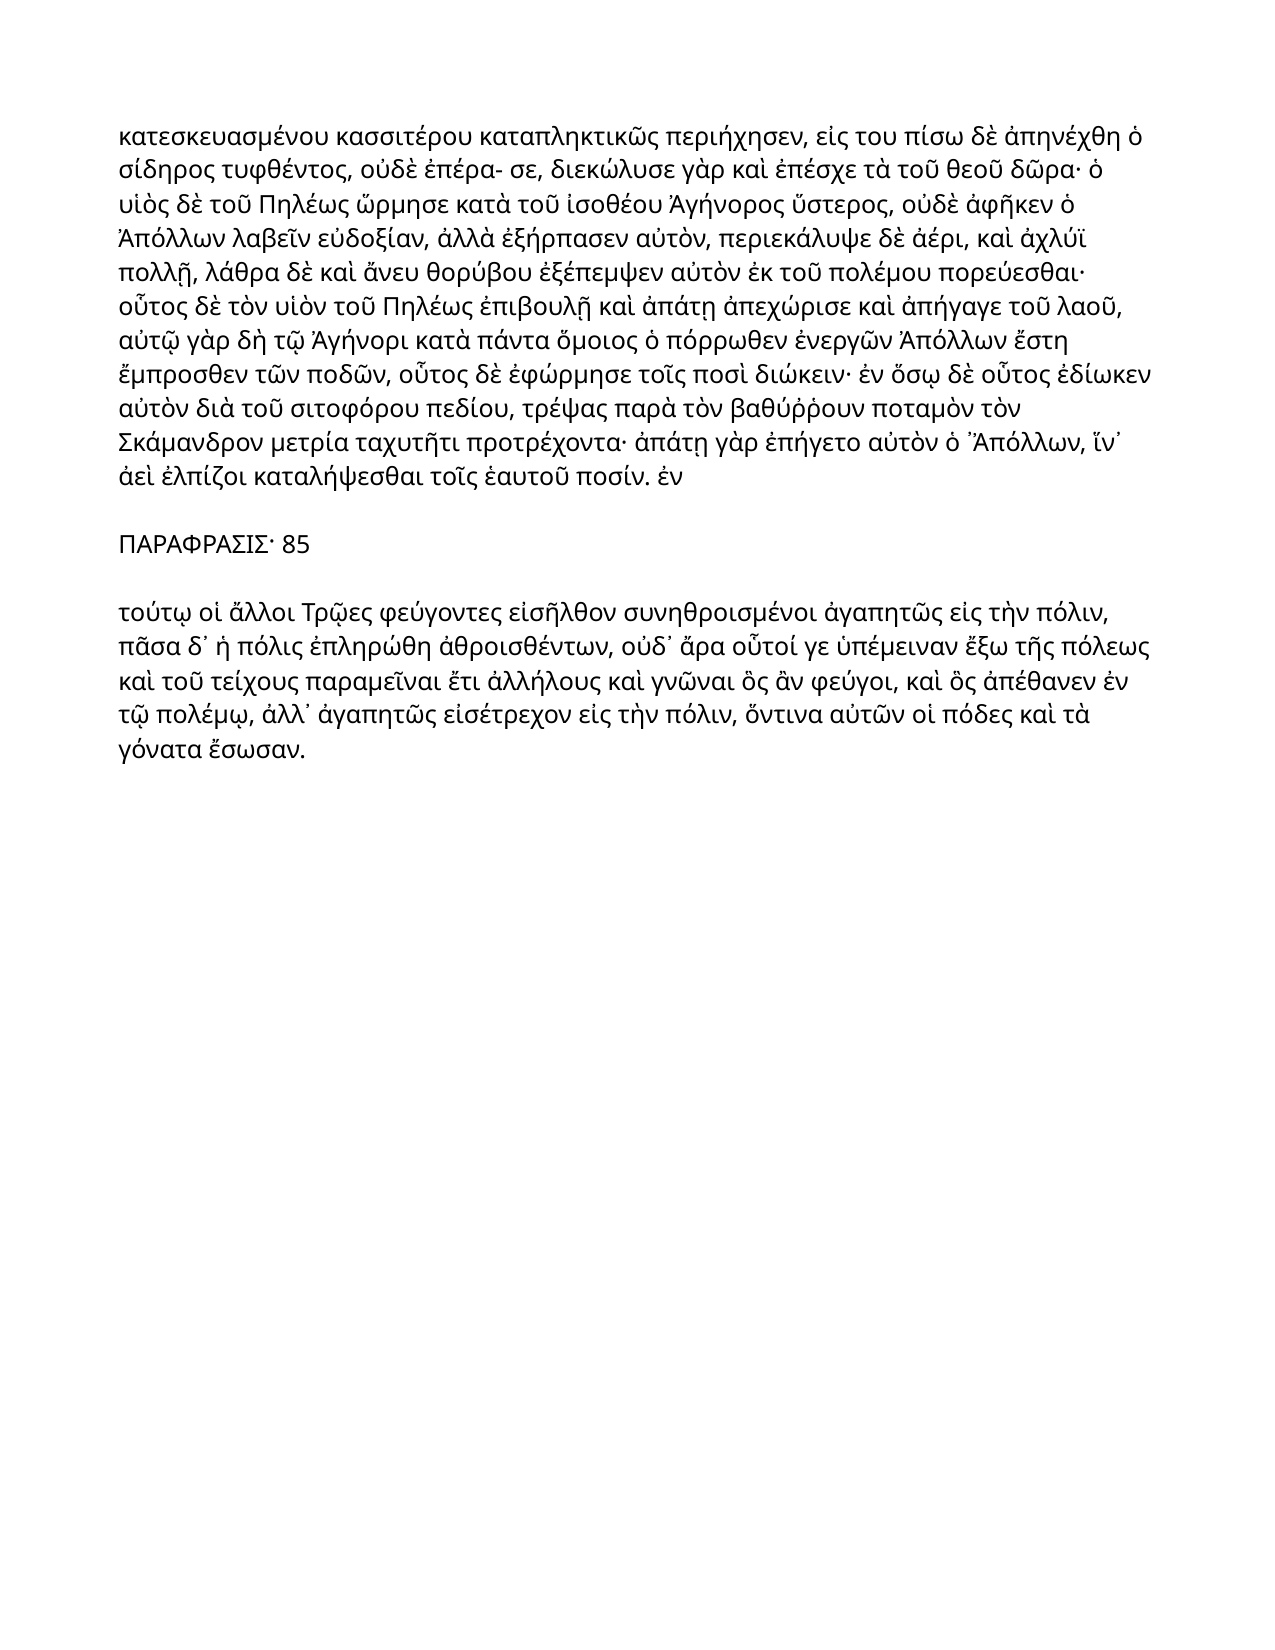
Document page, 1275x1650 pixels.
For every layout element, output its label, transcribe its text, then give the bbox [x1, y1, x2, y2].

text τούτῳ οἱ ἄλλοι Τρῷες φεύγοντες εἰσῆλθον συνηθροισμένοι ἀγαπητῶς εἰς τὴν πόλιν, πᾶσα δ᾽ ἡ πόλις ἐπληρώθη ἀθροισθέντων, οὐδ᾽ ἄρα οὗτοί γε ὑπέμειναν ἔξω τῆς πόλεως καὶ τοῦ τείχους παραμεῖναι ἔτι ἀλλήλους καὶ γνῶναι ὃς ἂν φεύγοι, καὶ ὃς ἀπέθανεν ἐν τῷ πολέμῳ, ἀλλ᾿ ἀγαπητῶς εἰσέτρεχον εἰς τὴν πόλιν, ὅντινα αὐτῶν οἱ πόδες καὶ τὰ γόνατα ἔσωσαν. [118, 595, 1157, 765]
text κατεσκευασμένου κασσιτέρου καταπληκτικῶς περιήχησεν, εἰς του πίσω δὲ ἀπηνέχθη ὁ σίδηρος τυφθέντος, οὐδὲ ἐπέρα- σε, διεκώλυσε γὰρ καὶ ἐπέσχε τὰ τοῦ θεοῦ δῶρα· ὁ υἱὸς δὲ τοῦ Πηλέως ὥρμησε κατὰ τοῦ ἰσοθέου Ἀγήνορος ὕστερος, οὐδὲ ἀφῆκεν ὁ Ἀπόλλων λαβεῖν εὐδοξίαν, ἀλλὰ ἐξήρπασεν αὐτὸν, περιεκάλυψε δὲ ἀέρι, καὶ ἀχλύϊ πολλῇ, λάθρα δὲ καὶ ἄνευ θορύβου ἐξέπεμψεν αὐτὸν ἐκ τοῦ πολέμου πορεύεσθαι· οὗτος δὲ τὸν υἱὸν τοῦ Πηλέως ἐπιβουλῇ καὶ ἀπάτῃ ἀπεχώρισε καὶ ἀπήγαγε τοῦ λαοῦ, αὐτῷ γὰρ δὴ τῷ Ἀγήνορι κατὰ πάντα ὅμοιος ὁ πόρρωθεν ἐνεργῶν Ἀπόλλων ἔστη ἔμπροσθεν τῶν ποδῶν, οὗτος δὲ ἐφώρμησε τοῖς ποσὶ διώκειν· ἐν ὅσῳ δὲ οὗτος ἐδίωκεν αὐτὸν διὰ τοῦ σιτοφόρου πεδίου, τρέψας παρὰ τὸν βαθύῤῥουν ποταμὸν τὸν Σκάμανδρον μετρία ταχυτῆτι προτρέχοντα· ἀπάτῃ γὰρ ἐπήγετο αὐτὸν ὁ ᾿Ἀπόλλων, ἵν᾿ ἀεὶ ἐλπίζοι καταλήψεσθαι τοῖς ἑαυτοῦ ποσίν. ἐν [118, 118, 1157, 493]
text ΠΑΡΑΦΡΑΣΙΣ· 85 [118, 527, 1157, 561]
